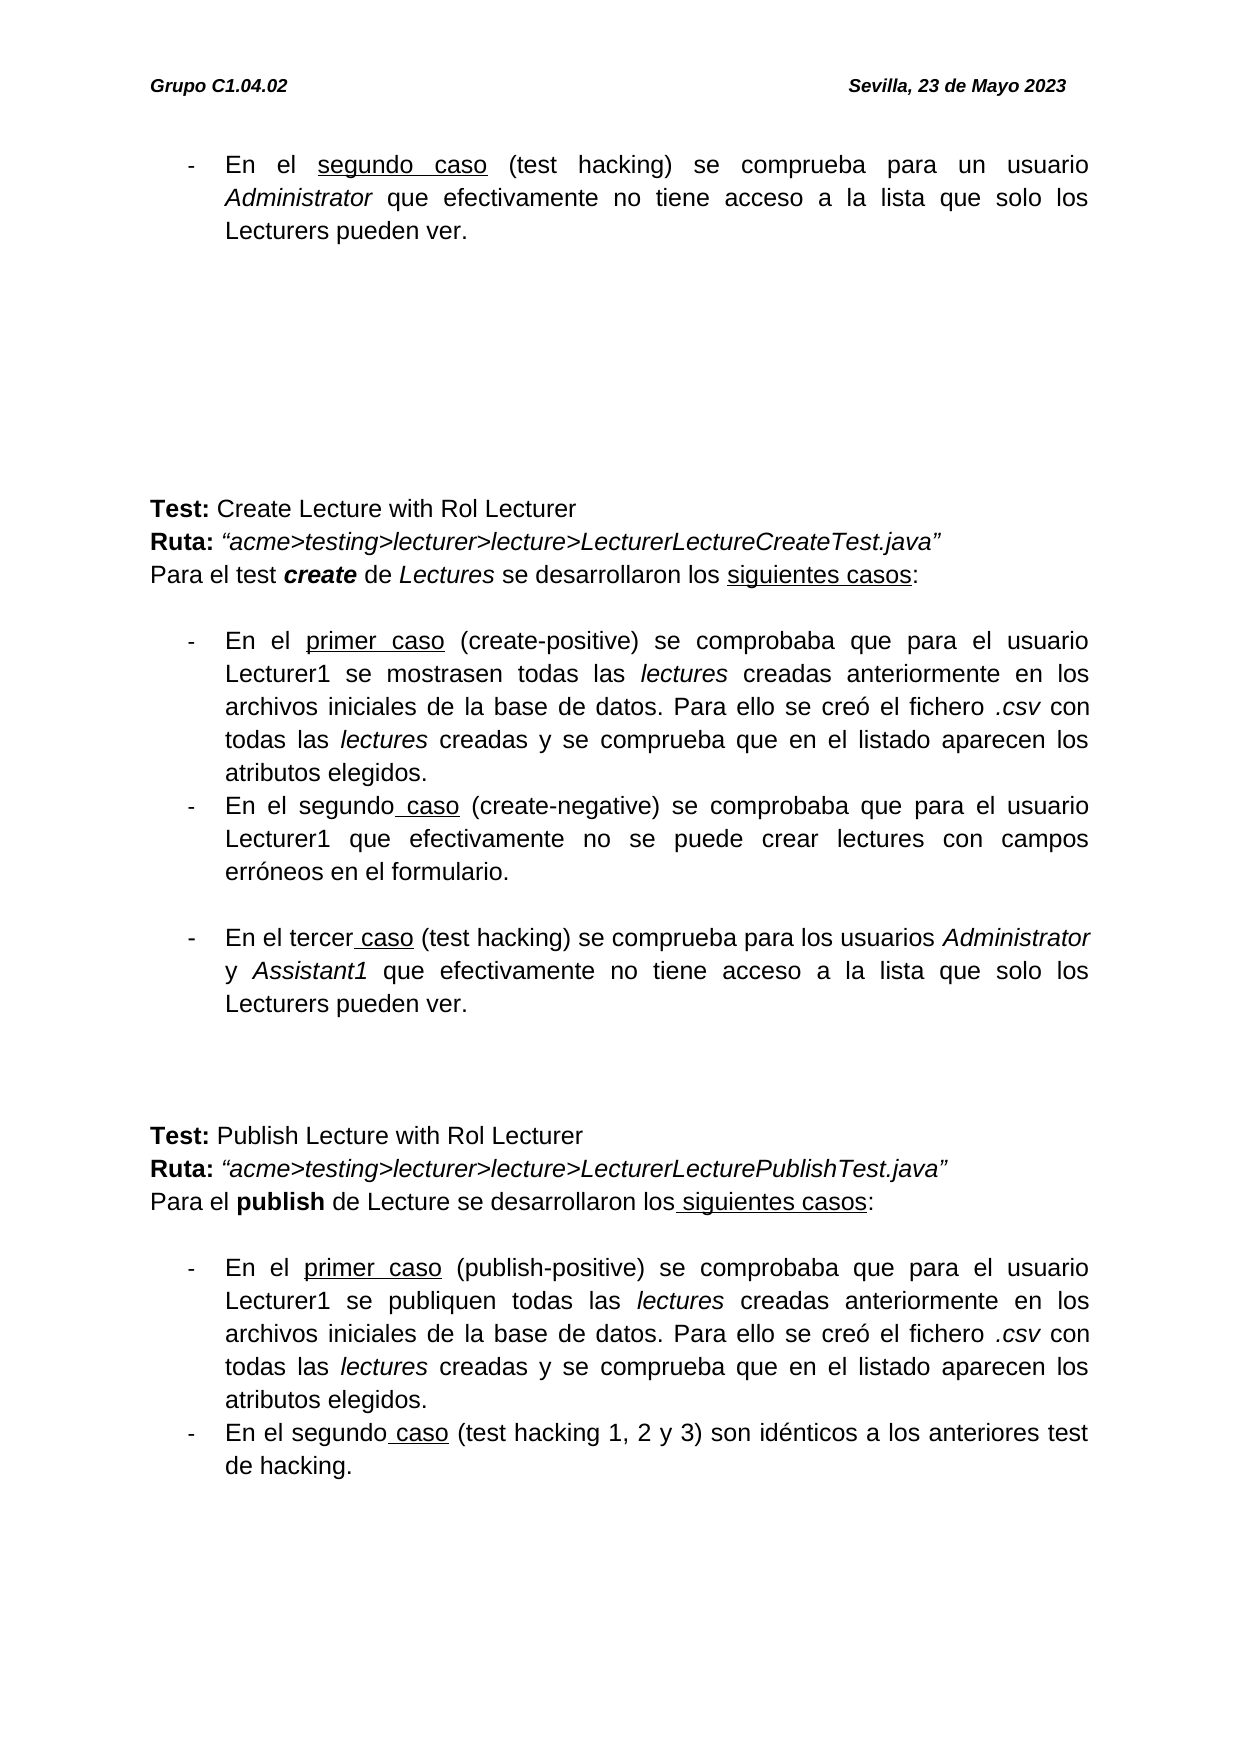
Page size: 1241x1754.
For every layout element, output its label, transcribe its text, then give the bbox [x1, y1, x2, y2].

text Ruta: “acme>testing>lecturer>lecture>LecturerLectureCreateTest.java” [150, 527, 1090, 555]
list En el segundo caso (test hacking 1, 2 y 3) son idénticos a los anteriores test de hacking. [187, 1418, 1090, 1480]
list En el primer caso (publish-positive) se comprobaba que para el usuario Lecturer1 se publiquen todas las lectures creadas anteriormente en los archivos iniciales de la base de datos. Para ello se creó el fichero .csv con todas las lectures creadas y se comprueba que en el listado aparecen los atributos elegidos. [187, 1253, 1090, 1414]
text Test: Create Lecture with Rol Lecturer [150, 493, 1090, 522]
list En el segundo caso (test hacking) se comprueba para un usuario Administrator que efectivamente no tiene acceso a la lista que solo los Lecturers pueden ver. [187, 150, 1090, 245]
list En el segundo caso (create-negative) se comprobaba que para el usuario Lecturer1 que efectivamente no se puede crear lectures con campos erróneos en el formulario. [187, 791, 1090, 886]
text Para el test create de Lectures se desarrollaron los siguientes casos: [150, 559, 1090, 588]
list En el tercer caso (test hacking) se comprueba para los usuarios Administrator y Assistant1 que efectivamente no tiene acceso a la lista que solo los Lecturers pueden ver. [187, 923, 1090, 1018]
text Ruta: “acme>testing>lecturer>lecture>LecturerLecturePublishTest.java” [150, 1154, 1090, 1183]
text Para el publish de Lecture se desarrollaron los siguientes casos: [150, 1187, 1090, 1216]
list En el primer caso (create-positive) se comprobaba que para el usuario Lecturer1 se mostrasen todas las lectures creadas anteriormente en los archivos iniciales de la base de datos. Para ello se creó el fichero .csv con todas las lectures creadas y se comprueba que en el listado aparecen los atributos elegidos. [187, 626, 1090, 786]
text Test: Publish Lecture with Rol Lecturer [150, 1121, 1090, 1150]
